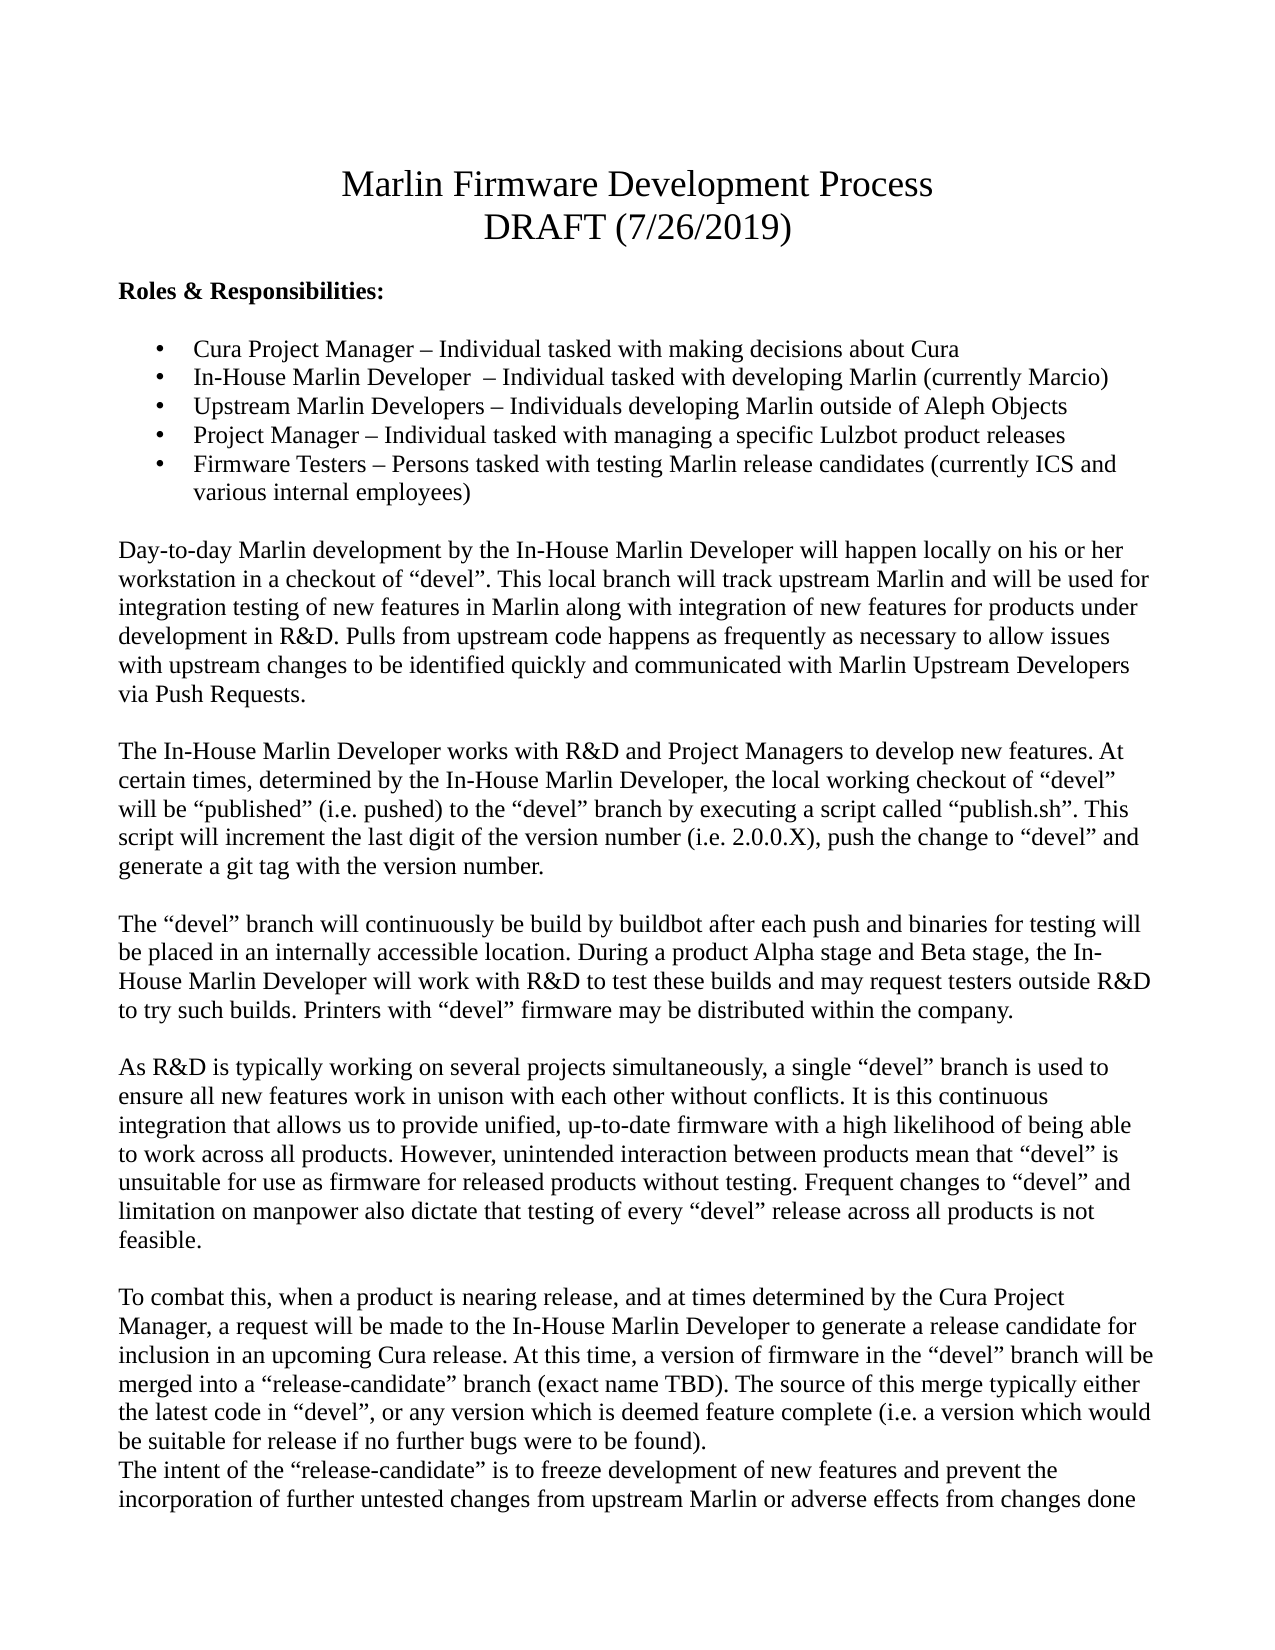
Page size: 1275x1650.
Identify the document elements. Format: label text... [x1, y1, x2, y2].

text Roles & Responsibilities: [118, 276, 1157, 305]
text The intent of the “release-candidate” is to freeze development of new features and prevent the incorporation of further untested changes from upstream Marlin or adverse effects from changes done [118, 1455, 1157, 1512]
text The “devel” branch will continuously be build by buildbot after each push and binaries for testing will be placed in an internally accessible location. During a product Alpha stage and Beta stage, the In-House Marlin Developer will work with R&D to test these builds and may request testers outside R&D to try such builds. Printers with “devel” firmware may be distributed within the company. [118, 909, 1157, 1024]
list In-House Marlin Developer – Individual tasked with developing Marlin (currently Marcio) [156, 362, 1157, 391]
list Cura Project Manager – Individual tasked with making decisions about Cura [156, 334, 1157, 362]
text Day-to-day Marlin development by the In-House Marlin Developer will happen locally on his or her workstation in a checkout of “devel”. This local branch will track upstream Marlin and will be used for integration testing of new features in Marlin along with integration of new features for products under development in R&D. Pulls from upstream code happens as frequently as necessary to allow issues with upstream changes to be identified quickly and communicated with Marlin Upstream Developers via Push Requests. [118, 535, 1157, 707]
list Project Manager – Individual tasked with managing a specific Lulzbot product releases [156, 420, 1157, 449]
list Firmware Testers – Persons tasked with testing Marlin release candidates (currently ICS and various internal employees) [156, 449, 1157, 506]
text DRAFT (7/26/2019) [118, 204, 1157, 247]
text Marlin Firmware Development Process [118, 161, 1157, 204]
text The In-House Marlin Developer works with R&D and Project Managers to develop new features. At certain times, determined by the In-House Marlin Developer, the local working checkout of “devel” will be “published” (i.e. pushed) to the “devel” branch by executing a script called “publish.sh”. This script will increment the last digit of the version number (i.e. 2.0.0.X), push the change to “devel” and generate a git tag with the version number. [118, 736, 1157, 880]
list Upstream Marlin Developers – Individuals developing Marlin outside of Aleph Objects [156, 391, 1157, 420]
text As R&D is typically working on several projects simultaneously, a single “devel” branch is used to ensure all new features work in unison with each other without conflicts. It is this continuous integration that allows us to provide unified, up-to-date firmware with a high likelihood of being able to work across all products. However, unintended interaction between products mean that “devel” is unsuitable for use as firmware for released products without testing. Frequent changes to “devel” and limitation on manpower also dictate that testing of every “devel” release across all products is not feasible. [118, 1052, 1157, 1254]
text To combat this, when a product is nearing release, and at times determined by the Cura Project Manager, a request will be made to the In-House Marlin Developer to generate a release candidate for inclusion in an upcoming Cura release. At this time, a version of firmware in the “devel” branch will be merged into a “release-candidate” branch (exact name TBD). The source of this merge typically either the latest code in “devel”, or any version which is deemed feature complete (i.e. a version which would be suitable for release if no further bugs were to be found). [118, 1282, 1157, 1455]
